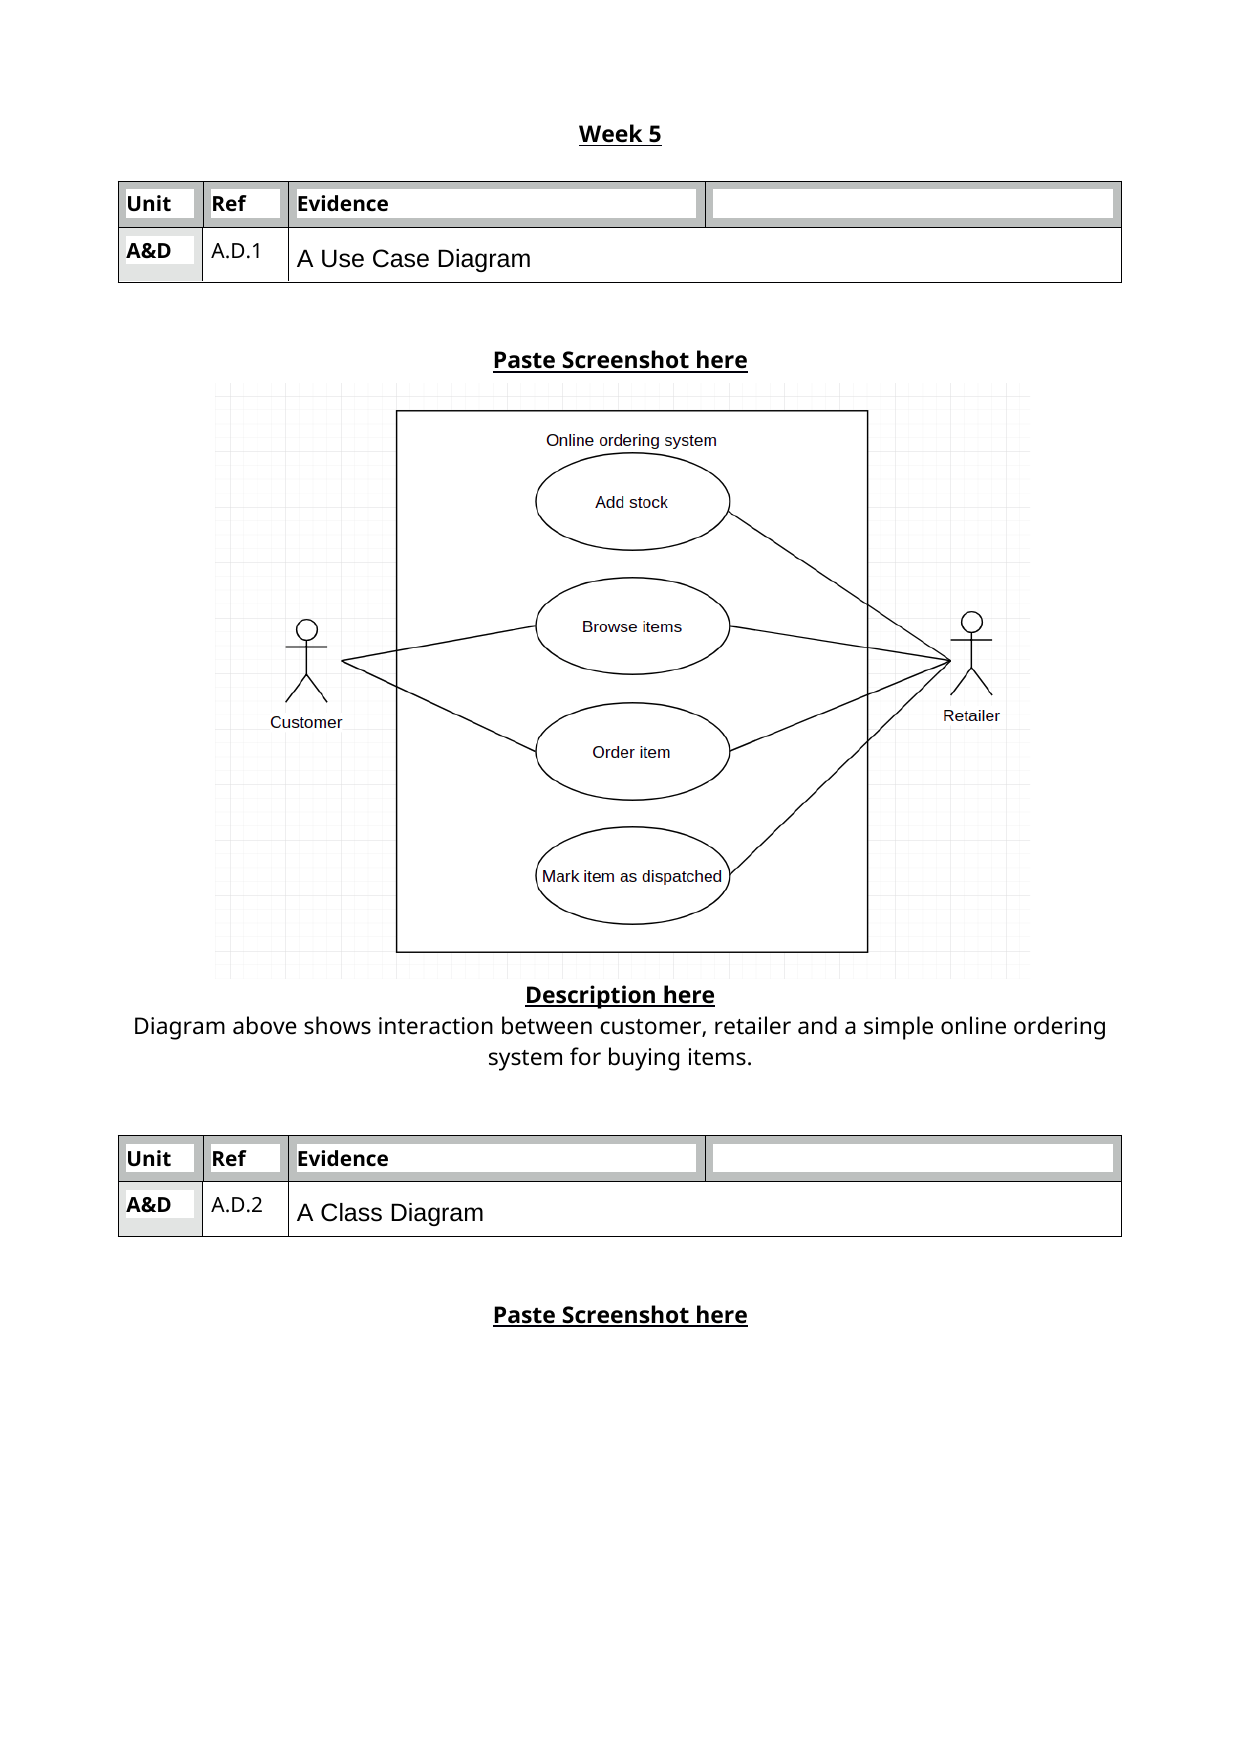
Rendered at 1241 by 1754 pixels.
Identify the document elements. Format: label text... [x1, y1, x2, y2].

table_cell A Class Diagram [289, 1182, 1121, 1236]
text Description here [118, 969, 1122, 1010]
picture [215, 383, 1031, 979]
text Paste Screenshot here [118, 344, 1122, 376]
table_cell A.D.2 [203, 1182, 288, 1236]
table_header Ref [204, 182, 288, 227]
table_header Unit [119, 182, 203, 227]
table_cell A Use Case Diagram [289, 228, 1121, 281]
text Paste Screenshot here [118, 1298, 1122, 1330]
table_header Ref [204, 1136, 288, 1181]
table_header [706, 182, 1121, 227]
table_cell A&D [119, 1182, 202, 1236]
text Diagram above shows interaction between customer, retailer and a simple online ordering system for buying items. [118, 1010, 1122, 1072]
table_cell A&D [119, 228, 202, 281]
table_header [706, 1136, 1121, 1181]
table_header Evidence [289, 1136, 705, 1181]
table_header Unit [119, 1136, 203, 1181]
table_header Evidence [289, 182, 705, 227]
text Week 5 [118, 118, 1122, 149]
table_cell A.D.1 [203, 228, 288, 281]
